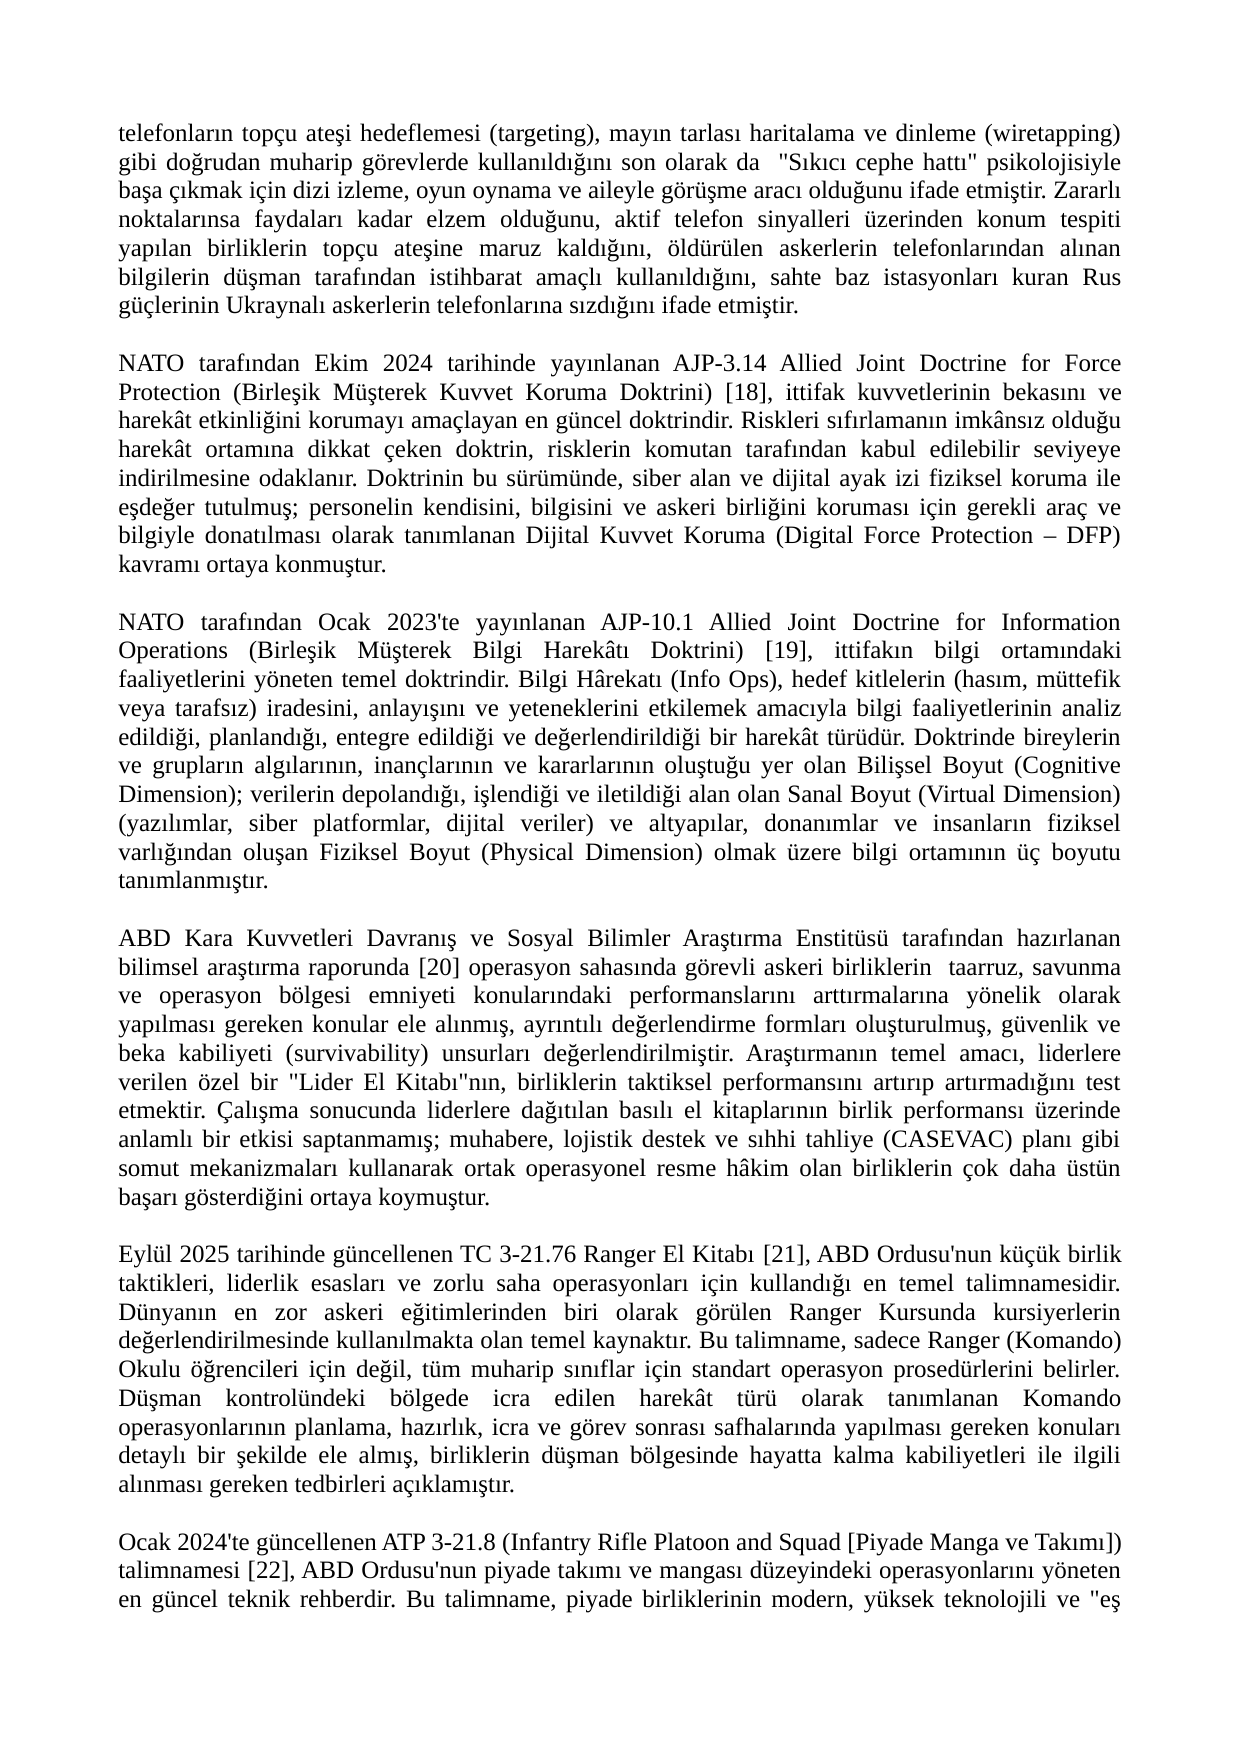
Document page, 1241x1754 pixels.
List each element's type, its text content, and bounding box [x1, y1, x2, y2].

text ABD Kara Kuvvetleri Davranış ve Sosyal Bilimler Araştırma Enstitüsü tarafından hazırlanan bilimsel araştırma raporunda [20] operasyon sahasında görevli askeri birliklerin taarruz, savunma ve operasyon bölgesi emniyeti konularındaki performanslarını arttırmalarına yönelik olarak yapılması gereken konular ele alınmış, ayrıntılı değerlendirme formları oluşturulmuş, güvenlik ve beka kabiliyeti (survivability) unsurları değerlendirilmiştir. Araştırmanın temel amacı, liderlere verilen özel bir "Lider El Kitabı"nın, birliklerin taktiksel performansını artırıp artırmadığını test etmektir. Çalışma sonucunda liderlere dağıtılan basılı el kitaplarının birlik performansı üzerinde anlamlı bir etkisi saptanmamış; muhabere, lojistik destek ve sıhhi tahliye (CASEVAC) planı gibi somut mekanizmaları kullanarak ortak operasyonel resme hâkim olan birliklerin çok daha üstün başarı gösterdiğini ortaya koymuştur. [118, 923, 1122, 1211]
text Ocak 2024'te güncellenen ATP 3-21.8 (Infantry Rifle Platoon and Squad [Piyade Manga ve Takımı]) talimnamesi [22], ABD Ordusu'nun piyade takımı ve mangası düzeyindeki operasyonlarını yöneten en güncel teknik rehberdir. Bu talimname, piyade birliklerinin modern, yüksek teknolojili ve "eş [118, 1527, 1122, 1613]
text NATO tarafından Ekim 2024 tarihinde yayınlanan AJP-3.14 Allied Joint Doctrine for Force Protection (Birleşik Müşterek Kuvvet Koruma Doktrini) [18], ittifak kuvvetlerinin bekasını ve harekât etkinliğini korumayı amaçlayan en güncel doktrindir. Riskleri sıfırlamanın imkânsız olduğu harekât ortamına dikkat çeken doktrin, risklerin komutan tarafından kabul edilebilir seviyeye indirilmesine odaklanır. Doktrinin bu sürümünde, siber alan ve dijital ayak izi fiziksel koruma ile eşdeğer tutulmuş; personelin kendisini, bilgisini ve askeri birliğini koruması için gerekli araç ve bilgiyle donatılması olarak tanımlanan Dijital Kuvvet Koruma (Digital Force Protection – DFP) kavramı ortaya konmuştur. [118, 348, 1122, 578]
text telefonların topçu ateşi hedeflemesi (targeting), mayın tarlası haritalama ve dinleme (wiretapping) gibi doğrudan muharip görevlerde kullanıldığını son olarak da "Sıkıcı cephe hattı" psikolojisiyle başa çıkmak için dizi izleme, oyun oynama ve aileyle görüşme aracı olduğunu ifade etmiştir. Zararlı noktalarınsa faydaları kadar elzem olduğunu, aktif telefon sinyalleri üzerinden konum tespiti yapılan birliklerin topçu ateşine maruz kaldığını, öldürülen askerlerin telefonlarından alınan bilgilerin düşman tarafından istihbarat amaçlı kullanıldığını, sahte baz istasyonları kuran Rus güçlerinin Ukraynalı askerlerin telefonlarına sızdığını ifade etmiştir. [118, 118, 1122, 319]
text Eylül 2025 tarihinde güncellenen TC 3-21.76 Ranger El Kitabı [21], ABD Ordusu'nun küçük birlik taktikleri, liderlik esasları ve zorlu saha operasyonları için kullandığı en temel talimnamesidir. Dünyanın en zor askeri eğitimlerinden biri olarak görülen Ranger Kursunda kursiyerlerin değerlendirilmesinde kullanılmakta olan temel kaynaktır. Bu talimname, sadece Ranger (Komando) Okulu öğrencileri için değil, tüm muharip sınıflar için standart operasyon prosedürlerini belirler. Düşman kontrolündeki bölgede icra edilen harekât türü olarak tanımlanan Komando operasyonlarının planlama, hazırlık, icra ve görev sonrası safhalarında yapılması gereken konuları detaylı bir şekilde ele almış, birliklerin düşman bölgesinde hayatta kalma kabiliyetleri ile ilgili alınması gereken tedbirleri açıklamıştır. [118, 1239, 1122, 1498]
text NATO tarafından Ocak 2023'te yayınlanan AJP-10.1 Allied Joint Doctrine for Information Operations (Birleşik Müşterek Bilgi Harekâtı Doktrini) [19], ittifakın bilgi ortamındaki faaliyetlerini yöneten temel doktrindir. Bilgi Hârekatı (Info Ops), hedef kitlelerin (hasım, müttefik veya tarafsız) iradesini, anlayışını ve yeteneklerini etkilemek amacıyla bilgi faaliyetlerinin analiz edildiği, planlandığı, entegre edildiği ve değerlendirildiği bir harekât türüdür. Doktrinde bireylerin ve grupların algılarının, inançlarının ve kararlarının oluştuğu yer olan Bilişsel Boyut (Cognitive Dimension); verilerin depolandığı, işlendiği ve iletildiği alan olan Sanal Boyut (Virtual Dimension) (yazılımlar, siber platformlar, dijital veriler) ve altyapılar, donanımlar ve insanların fiziksel varlığından oluşan Fiziksel Boyut (Physical Dimension) olmak üzere bilgi ortamının üç boyutu tanımlanmıştır. [118, 607, 1122, 894]
